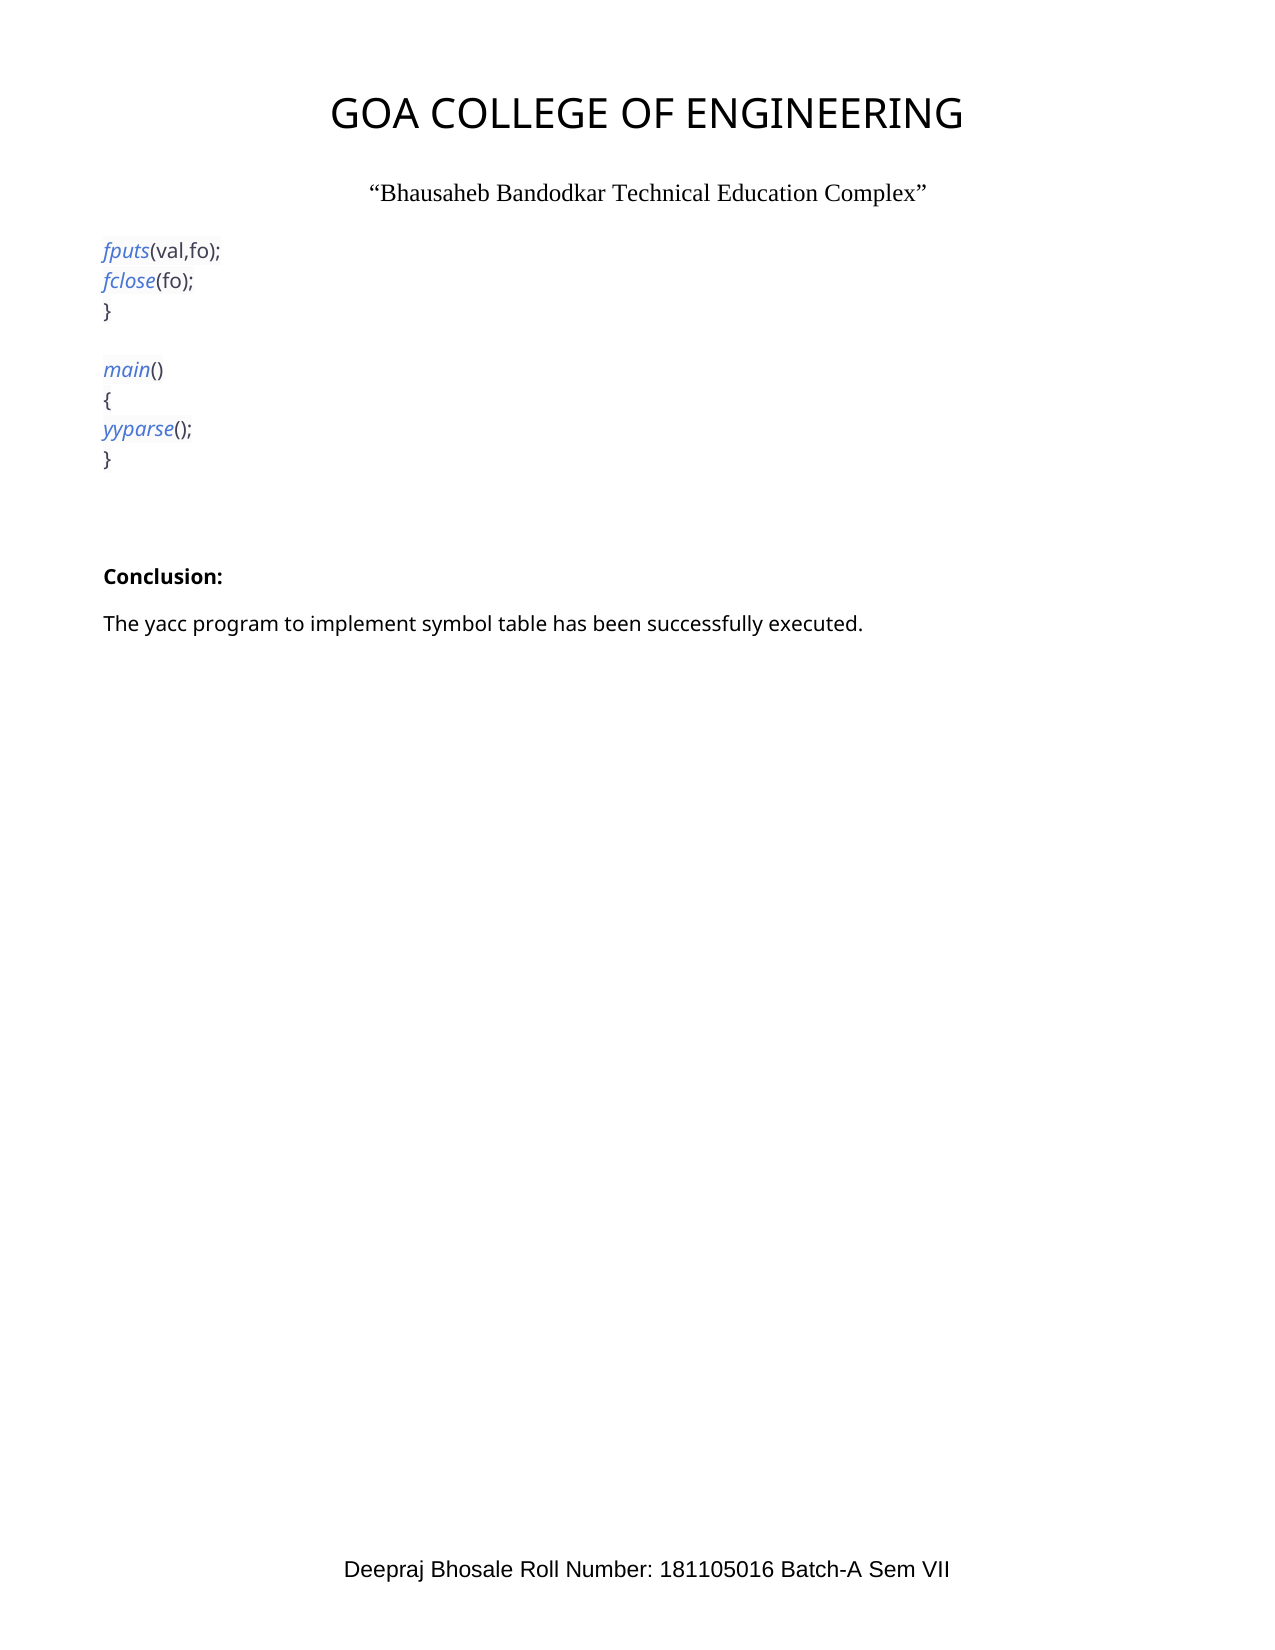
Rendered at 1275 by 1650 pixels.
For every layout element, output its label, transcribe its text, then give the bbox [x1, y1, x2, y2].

text } [103, 294, 1191, 324]
text } [103, 443, 1191, 473]
text yyparse(); [103, 413, 1191, 443]
text fclose(fo); [103, 265, 1191, 294]
text main() [103, 354, 1191, 384]
text { [103, 384, 1191, 413]
text fputs(val,fo); [103, 235, 1191, 265]
text Conclusion: [103, 562, 1191, 590]
text The yacc program to implement symbol table has been successfully executed. [103, 609, 1191, 637]
